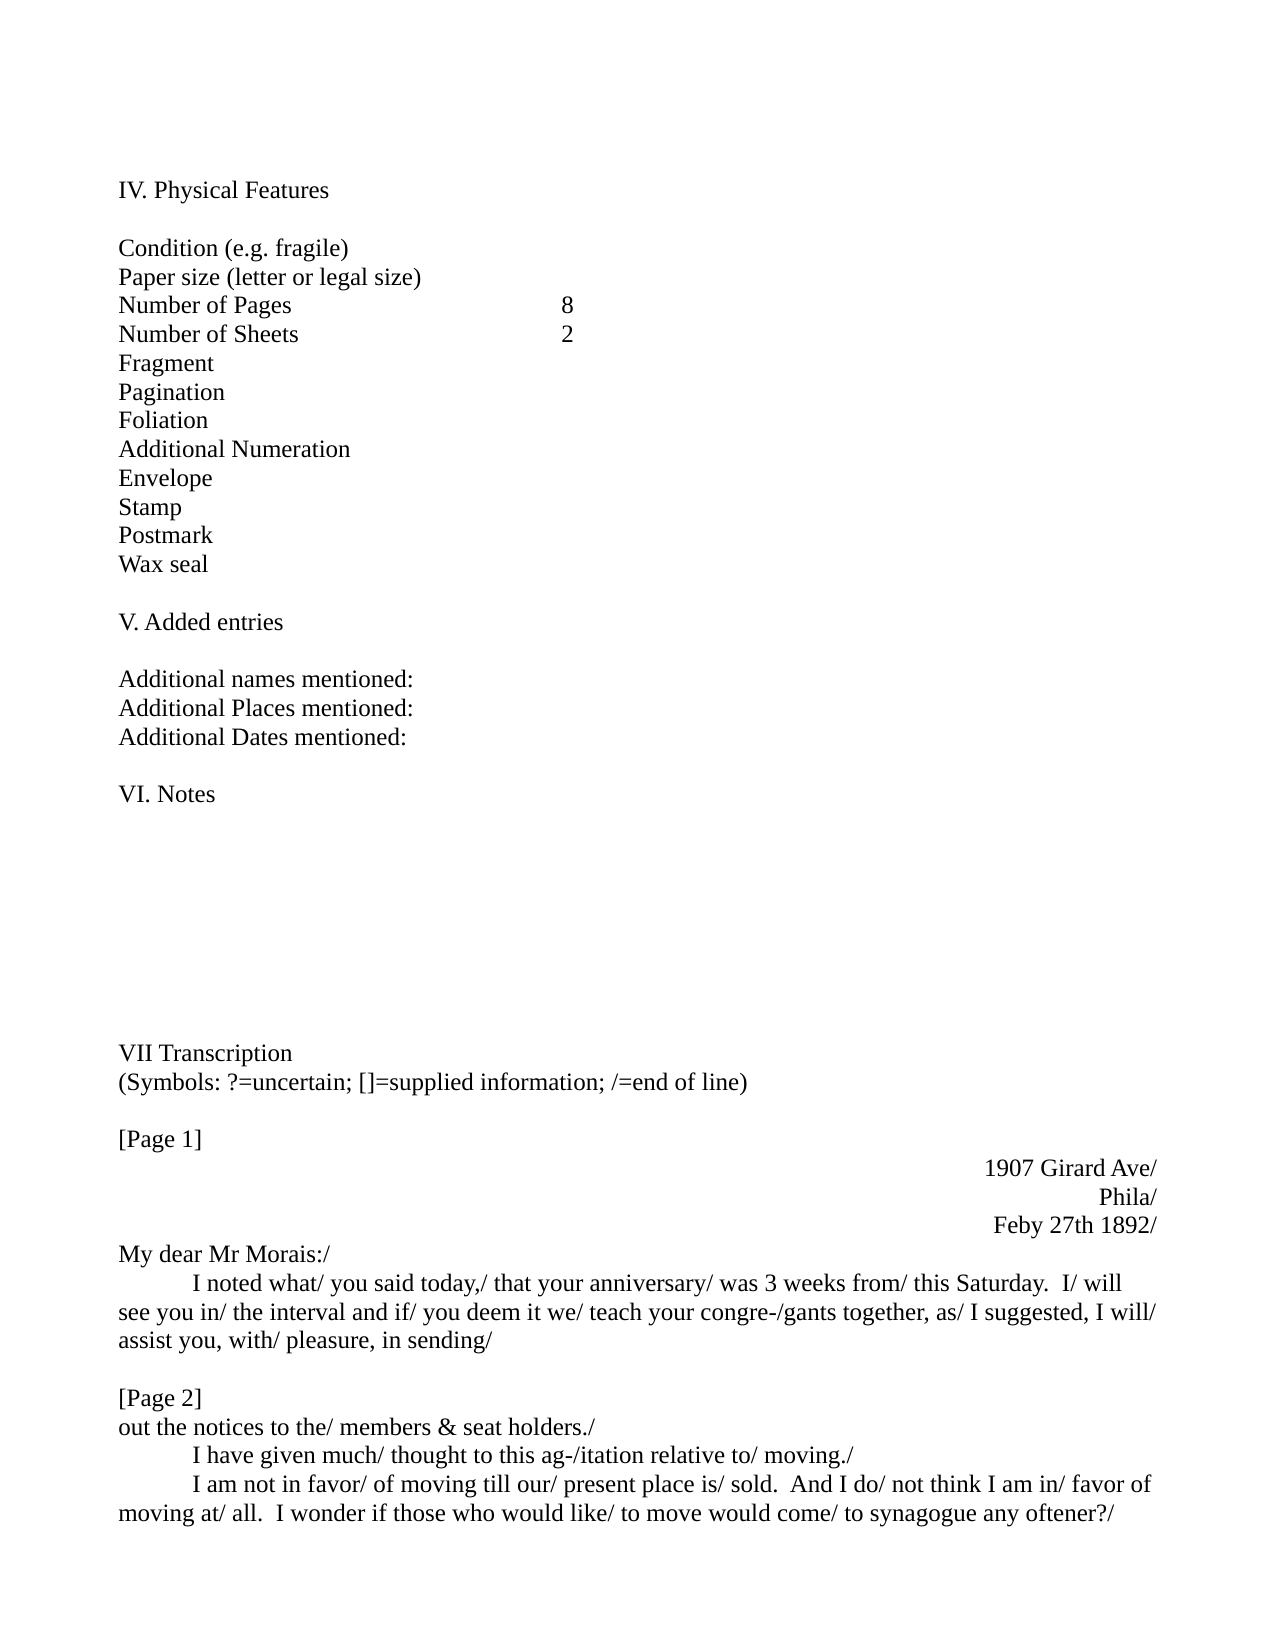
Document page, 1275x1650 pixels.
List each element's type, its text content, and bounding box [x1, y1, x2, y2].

text I have given much/ thought to this ag-/itation relative to/ moving./ [118, 1441, 1157, 1469]
text (Symbols: ?=uncertain; []=supplied information; /=end of line) [118, 1067, 1157, 1096]
text Number of Sheets 2 [118, 319, 1157, 348]
text V. Added entries [118, 607, 1157, 636]
text Paper size (letter or legal size) [118, 262, 1157, 291]
text Fragment [118, 348, 1157, 377]
text IV. Physical Features [118, 176, 1157, 204]
text Additional names mentioned: [118, 664, 1157, 693]
text Stamp [118, 492, 1157, 521]
text Condition (e.g. fragile) [118, 233, 1157, 262]
text My dear Mr Morais:/ [118, 1239, 1157, 1268]
text Feby 27th 1892/ [118, 1211, 1157, 1239]
text I noted what/ you said today,/ that your anniversary/ was 3 weeks from/ this Saturday. I/ will see you in/ the interval and if/ you deem it we/ teach your congre-/gants together, as/ I suggested, I will/ assist you, with/ pleasure, in sending/ [118, 1268, 1157, 1354]
text VI. Notes [118, 779, 1157, 808]
text [Page 1] [118, 1124, 1157, 1153]
text [Page 2] [118, 1383, 1157, 1412]
text Additional Places mentioned: [118, 693, 1157, 722]
text Number of Pages 8 [118, 291, 1157, 319]
text Foliation [118, 406, 1157, 434]
text Phila/ [118, 1182, 1157, 1211]
text Postma rk [118, 521, 1157, 549]
text I am not in favor/ of moving till our/ present place is/ sold. And I do/ not think I am in/ favor of moving at/ all. I wonder if those who would like/ to move would come/ to synagogue any oftener?/ [118, 1469, 1157, 1527]
text Additional Numeration [118, 434, 1157, 463]
text Pagination [118, 377, 1157, 406]
text out the notices to the/ members & seat holders./ [118, 1412, 1157, 1441]
text VII Transcription [118, 1038, 1157, 1067]
text Wax seal [118, 549, 1157, 578]
text Envelope [118, 463, 1157, 492]
text Additional Dates mentioned: [118, 722, 1157, 751]
text 1907 Girard Ave/ [118, 1153, 1157, 1182]
